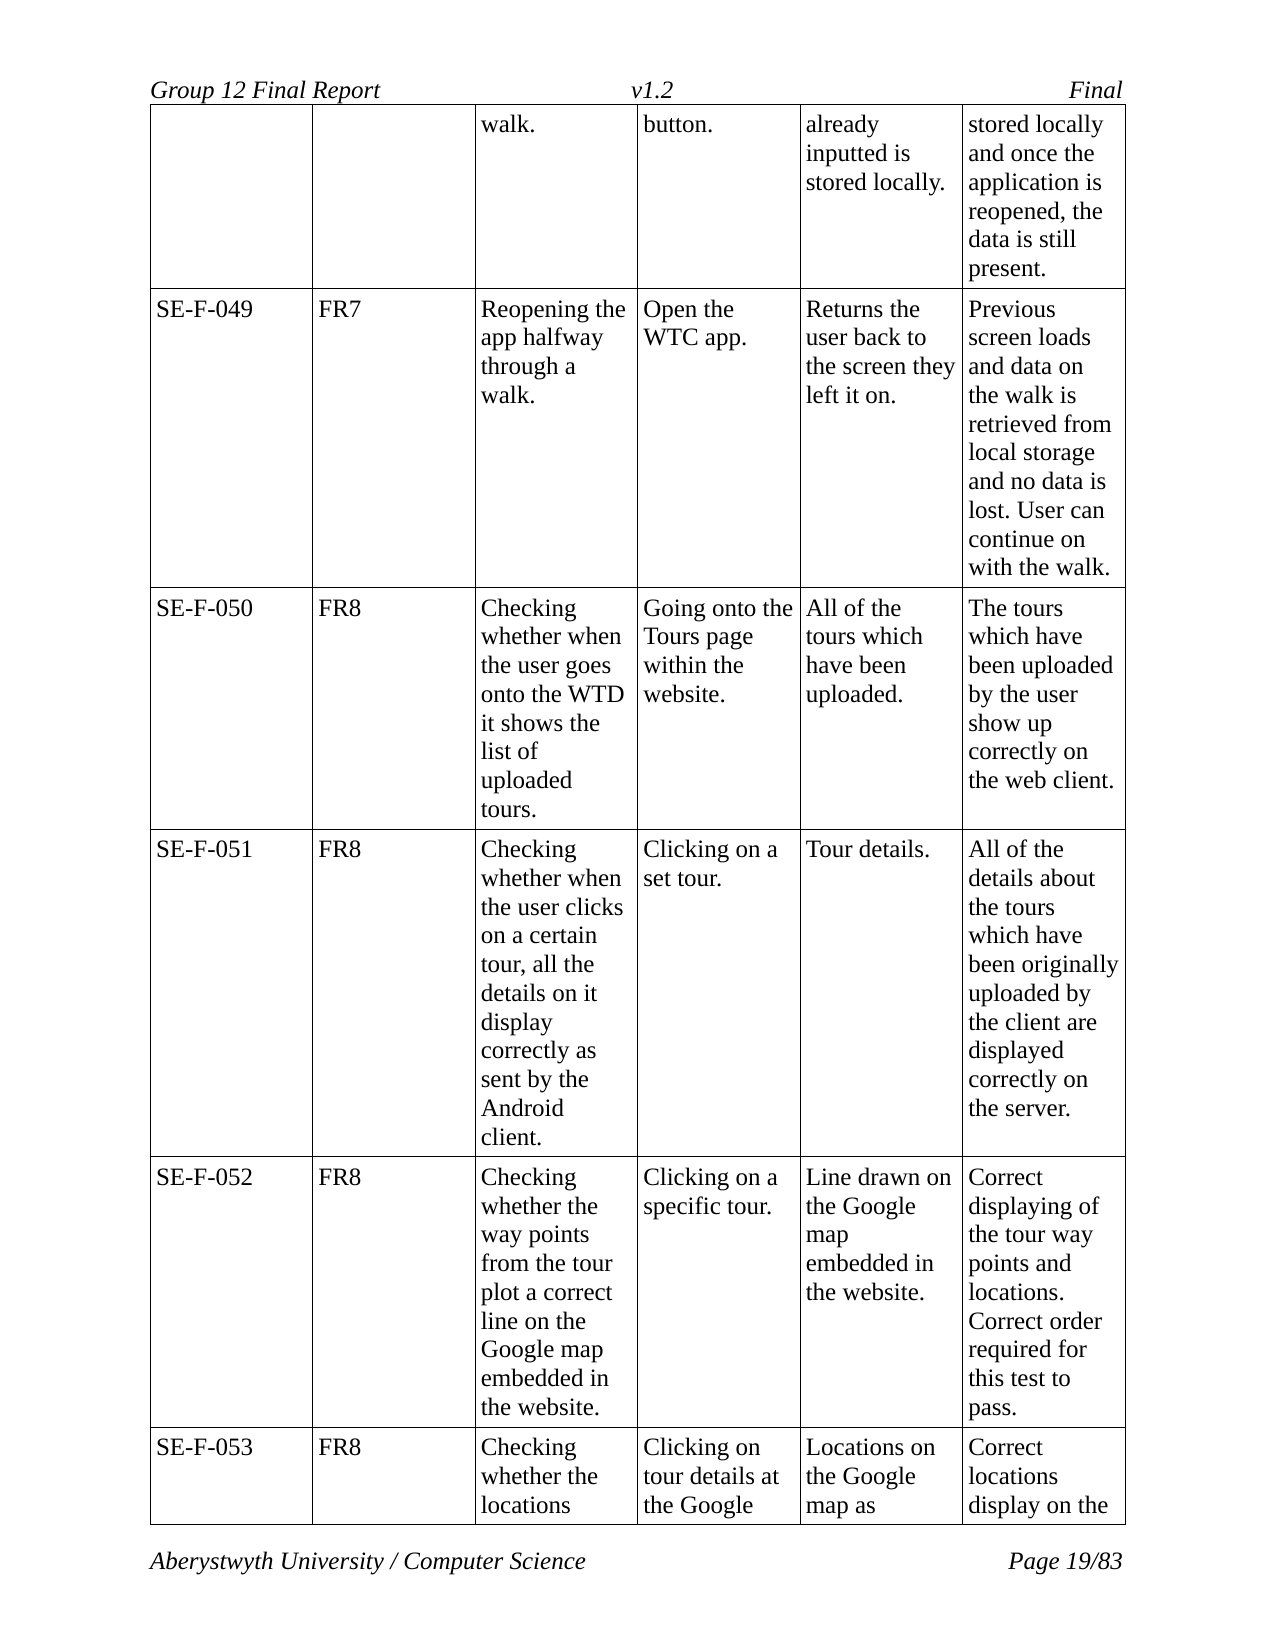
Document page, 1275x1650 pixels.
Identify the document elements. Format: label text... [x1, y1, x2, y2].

table_cell Tour details. [801, 830, 962, 1156]
table_cell SE-F-050 [151, 588, 312, 828]
table_cell Clicking on a set tour. [638, 830, 800, 1156]
table_cell Returns the user back to the screen they left it on. [801, 289, 962, 587]
table_cell The tours which have been uploaded by the user show up correctly on the web client. [963, 588, 1125, 828]
table_cell FR7 [313, 289, 475, 587]
table_cell SE-F-052 [151, 1157, 312, 1427]
table_cell Clicking on tour details at the Google [638, 1428, 800, 1524]
table_cell SE-F-053 [151, 1428, 312, 1524]
table_cell All of the details about the tours which have been originally uploaded by the client are displayed correctly on the server. [963, 830, 1125, 1156]
table_cell Checking whether the way points from the tour plot a correct line on the Google map embedded in the website. [476, 1157, 637, 1427]
table_cell Checking whether when the user clicks on a certain tour, all the details on it display correctly as sent by the Android client. [476, 830, 637, 1156]
table_cell Checking whether when the user goes onto the WTD it shows the list of uploaded tours. [476, 588, 637, 828]
table_cell All of the tours which have been uploaded. [801, 588, 962, 828]
table_cell Line drawn on the Google map embedded in the website. [801, 1157, 962, 1427]
table_cell already inputted is stored locally. [801, 105, 962, 288]
table_cell FR8 [313, 1157, 475, 1427]
table_cell FR8 [313, 1428, 475, 1524]
table_cell walk. [476, 105, 637, 288]
table_cell Clicking on a specific tour. [638, 1157, 800, 1427]
table_cell [313, 105, 475, 288]
table_cell Locations on the Google map as [801, 1428, 962, 1524]
table_cell Open the WTC app. [638, 289, 800, 587]
table_cell Going onto the Tours page within the website. [638, 588, 800, 828]
table_cell Correct locations display on the [963, 1428, 1125, 1524]
table_cell SE-F-051 [151, 830, 312, 1156]
table_cell Previous screen loads and data on the walk is retrieved from local storage and no data is lost. User can continue on with the walk. [963, 289, 1125, 587]
table_cell Correct displaying of the tour way points and locations. Correct order required for this test to pass. [963, 1157, 1125, 1427]
table_cell FR8 [313, 830, 475, 1156]
table_cell [151, 105, 312, 288]
table_cell Reopening the app halfway through a walk. [476, 289, 637, 587]
table_cell SE-F-049 [151, 289, 312, 587]
table_cell button. [638, 105, 800, 288]
table_cell stored locally and once the application is reopened, the data is still present. [963, 105, 1125, 288]
table_cell Checking whether the locations [476, 1428, 637, 1524]
table_cell FR8 [313, 588, 475, 828]
